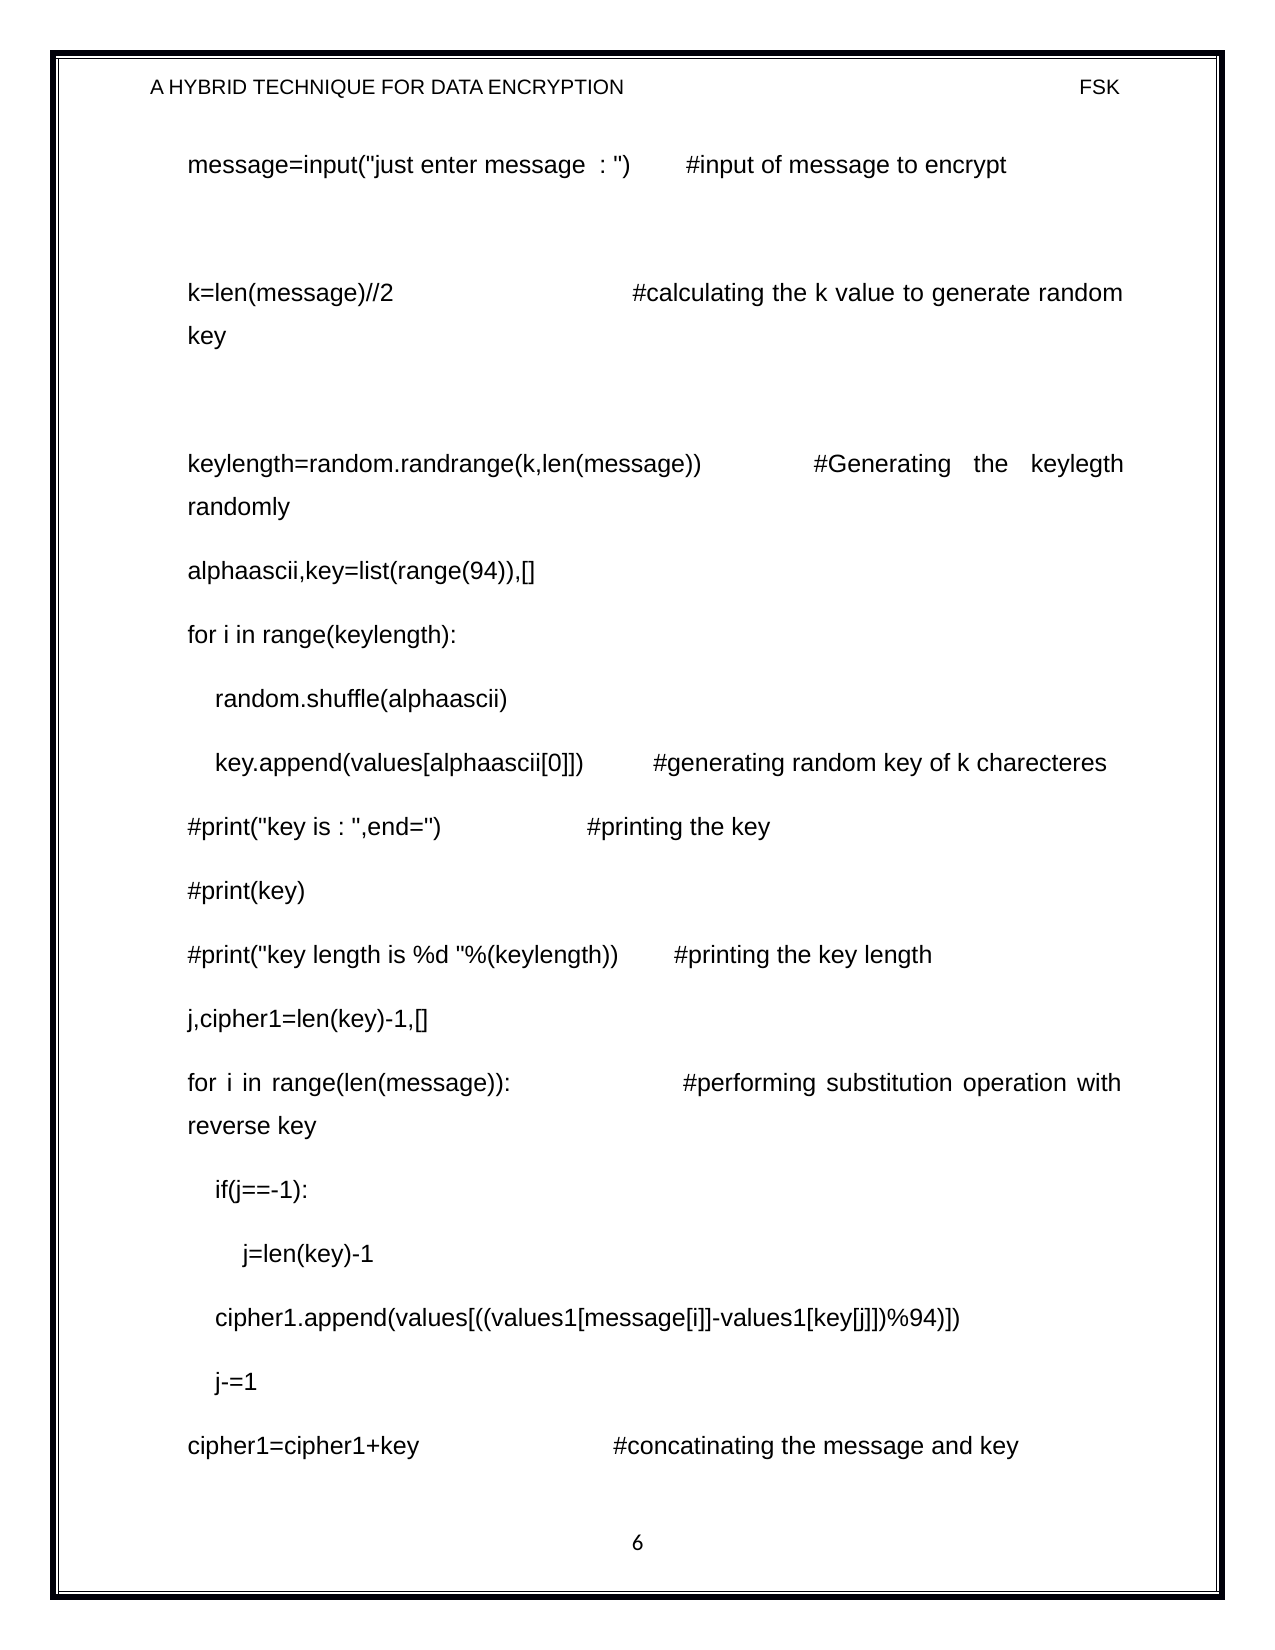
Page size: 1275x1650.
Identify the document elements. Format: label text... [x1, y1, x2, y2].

text cipher1.append(values[((values1[message[i]]-values1[key[j]])%94)]) [187, 1303, 1125, 1331]
text alphaascii,key=list(range(94)),[] [187, 556, 1125, 585]
text j=len(key)-1 [187, 1239, 1125, 1267]
text #print(key) [187, 876, 1125, 904]
text key.append(values[alphaascii[0]]) #generating random key of k charecteres [187, 748, 1125, 777]
text for i in range(keylength): [187, 620, 1125, 649]
text #print("key is : ",end='') #printing the key [187, 812, 1125, 841]
text #print("key length is %d "%(keylength)) #printing the key length [187, 940, 1125, 968]
text random.shuffle(alphaascii) [187, 684, 1125, 713]
text k=len(message)//2 #calculating the k value to generate random key [187, 278, 1125, 350]
text message=input("just enter message : ") #input of message to encrypt [187, 150, 1125, 179]
text keylength=random.randrange(k,len(message)) #Generating the keylegth randomly [187, 449, 1125, 521]
text cipher1=cipher1+key #concatinating the message and key [187, 1431, 1125, 1459]
text if(j==-1): [187, 1175, 1125, 1203]
text j-=1 [187, 1367, 1125, 1395]
text for i in range(len(message)): #performing substitution operation with reverse key [187, 1068, 1125, 1139]
text j,cipher1=len(key)-1,[] [187, 1004, 1125, 1032]
